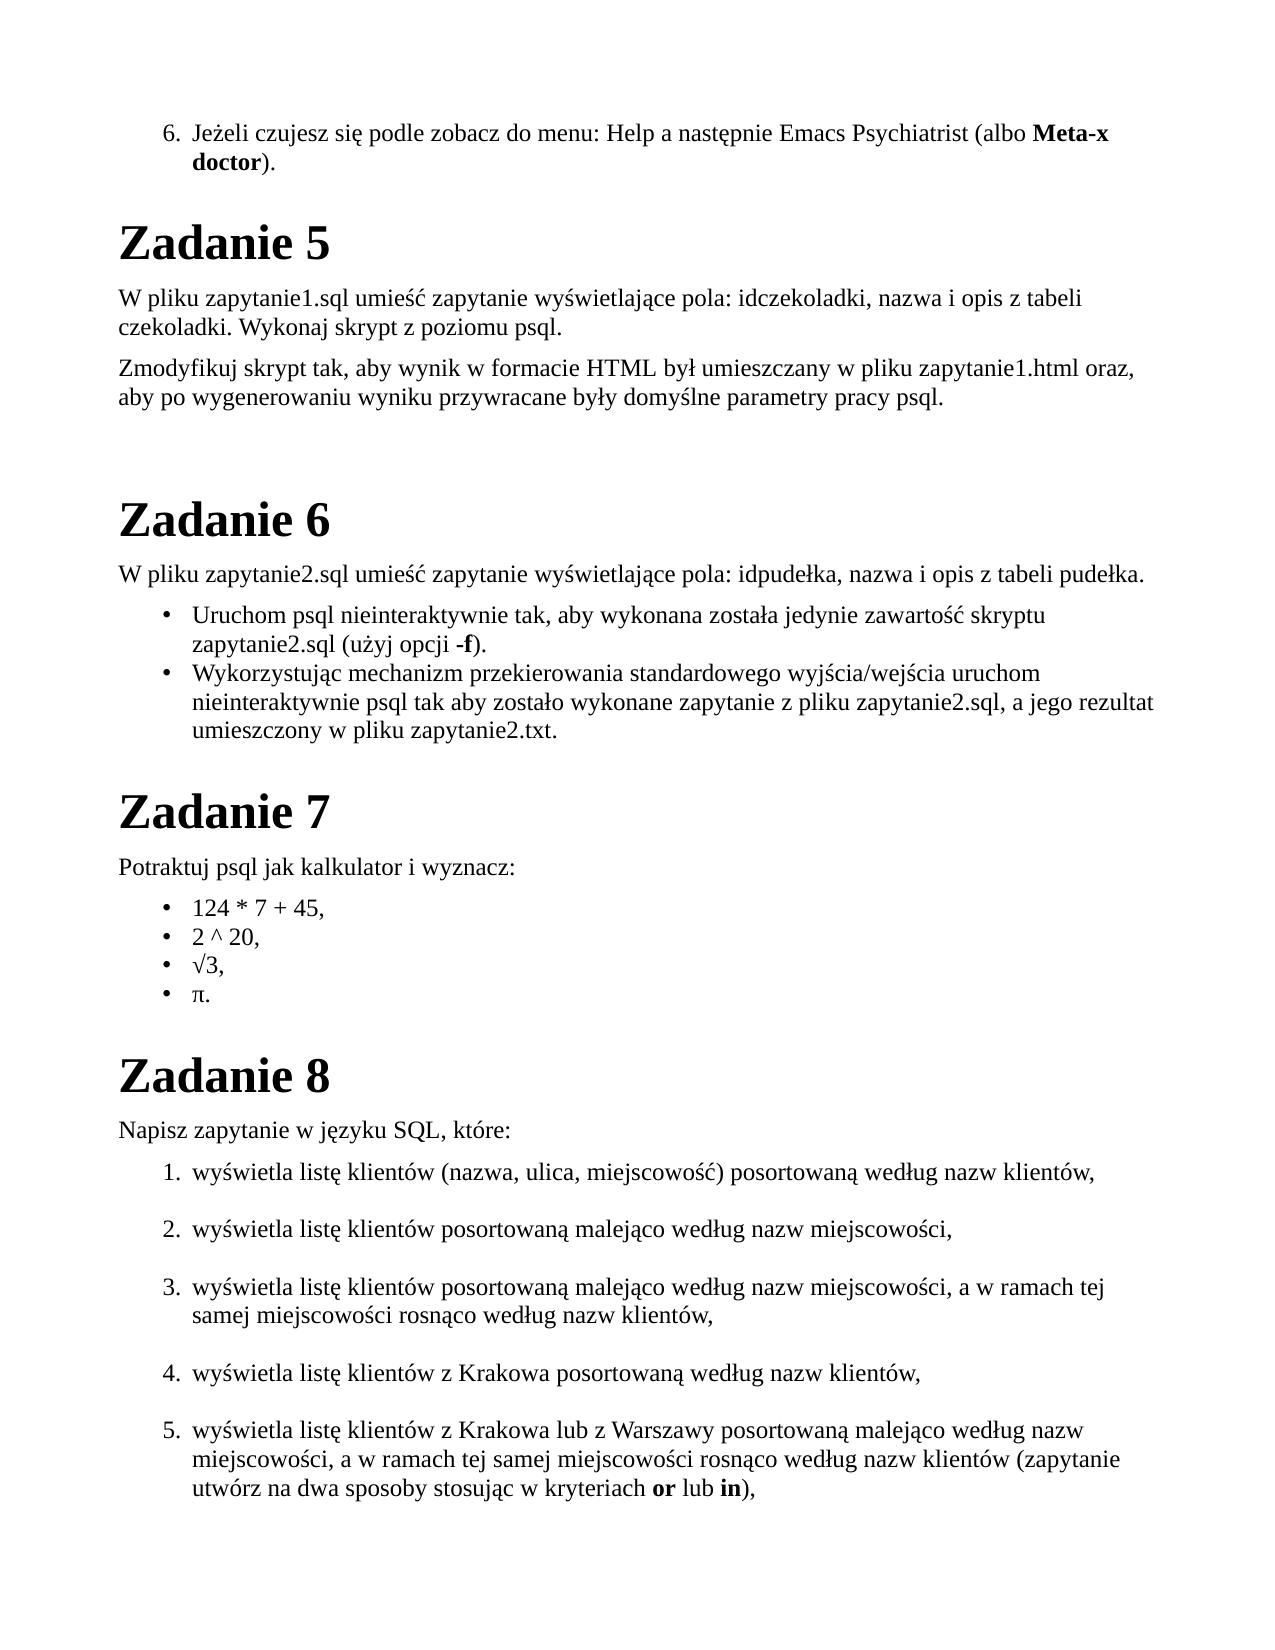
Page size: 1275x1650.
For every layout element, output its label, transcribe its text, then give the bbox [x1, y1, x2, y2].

list wyświetla listę klientów z Krakowa lub z Warszawy posortowaną malejąco według nazw miejscowości, a w ramach tej samej miejscowości rosnąco według nazw klientów (zapytanie utwórz na dwa sposoby stosując w kryteriach or lub in), [162, 1416, 1157, 1502]
subtitle Zadanie 7 [118, 782, 1157, 839]
list 124 * 7 + 45, [162, 893, 1157, 922]
text Zmodyfikuj skrypt tak, aby wynik w formacie HTML był umieszczany w pliku zapytanie1.html oraz, aby po wygenerowaniu wyniku przywracane były domyślne parametry pracy psql. [118, 353, 1157, 411]
subtitle Zadanie 6 [118, 489, 1157, 547]
subtitle Zadanie 5 [118, 213, 1157, 271]
list wyświetla listę klientów (nazwa, ulica, miejscowość) posortowaną według nazw klientów, [162, 1157, 1157, 1186]
list Uruchom psql nieinteraktywnie tak, aby wykonana została jedynie zawartość skryptu zapytanie2.sql (użyj opcji -f). [162, 601, 1157, 658]
list π. [162, 979, 1157, 1008]
text W pliku zapytanie1.sql umieść zapytanie wyświetlające pola: idczekoladki, nazwa i opis z tabeli czekoladki. Wykonaj skrypt z poziomu psql. [118, 283, 1157, 341]
text Napisz zapytanie w języku SQL, które: [118, 1116, 1157, 1144]
list wyświetla listę klientów z Krakowa posortowaną według nazw klientów, [162, 1358, 1157, 1387]
subtitle Zadanie 8 [118, 1046, 1157, 1103]
list Wykorzystując mechanizm przekierowania standardowego wyjścia/wejścia uruchom nieinteraktywnie psql tak aby zostało wykonane zapytanie z pliku zapytanie2.sql, a jego rezultat umieszczony w pliku zapytanie2.txt. [162, 658, 1157, 744]
list Jeżeli czujesz się podle zobacz do menu: Help a następnie Emacs Psychiatrist (albo Meta-x doctor). [162, 118, 1157, 176]
text W pliku zapytanie2.sql umieść zapytanie wyświetlające pola: idpudełka, nazwa i opis z tabeli pudełka. [118, 559, 1157, 588]
list wyświetla listę klientów posortowaną malejąco według nazw miejscowości, [162, 1214, 1157, 1243]
list wyświetla listę klientów posortowaną malejąco według nazw miejscowości, a w ramach tej samej miejscowości rosnąco według nazw klientów, [162, 1272, 1157, 1329]
list 2 ^ 20, [162, 922, 1157, 951]
list √3, [162, 951, 1157, 979]
text Potraktuj psql jak kalkulator i wyznacz: [118, 852, 1157, 881]
